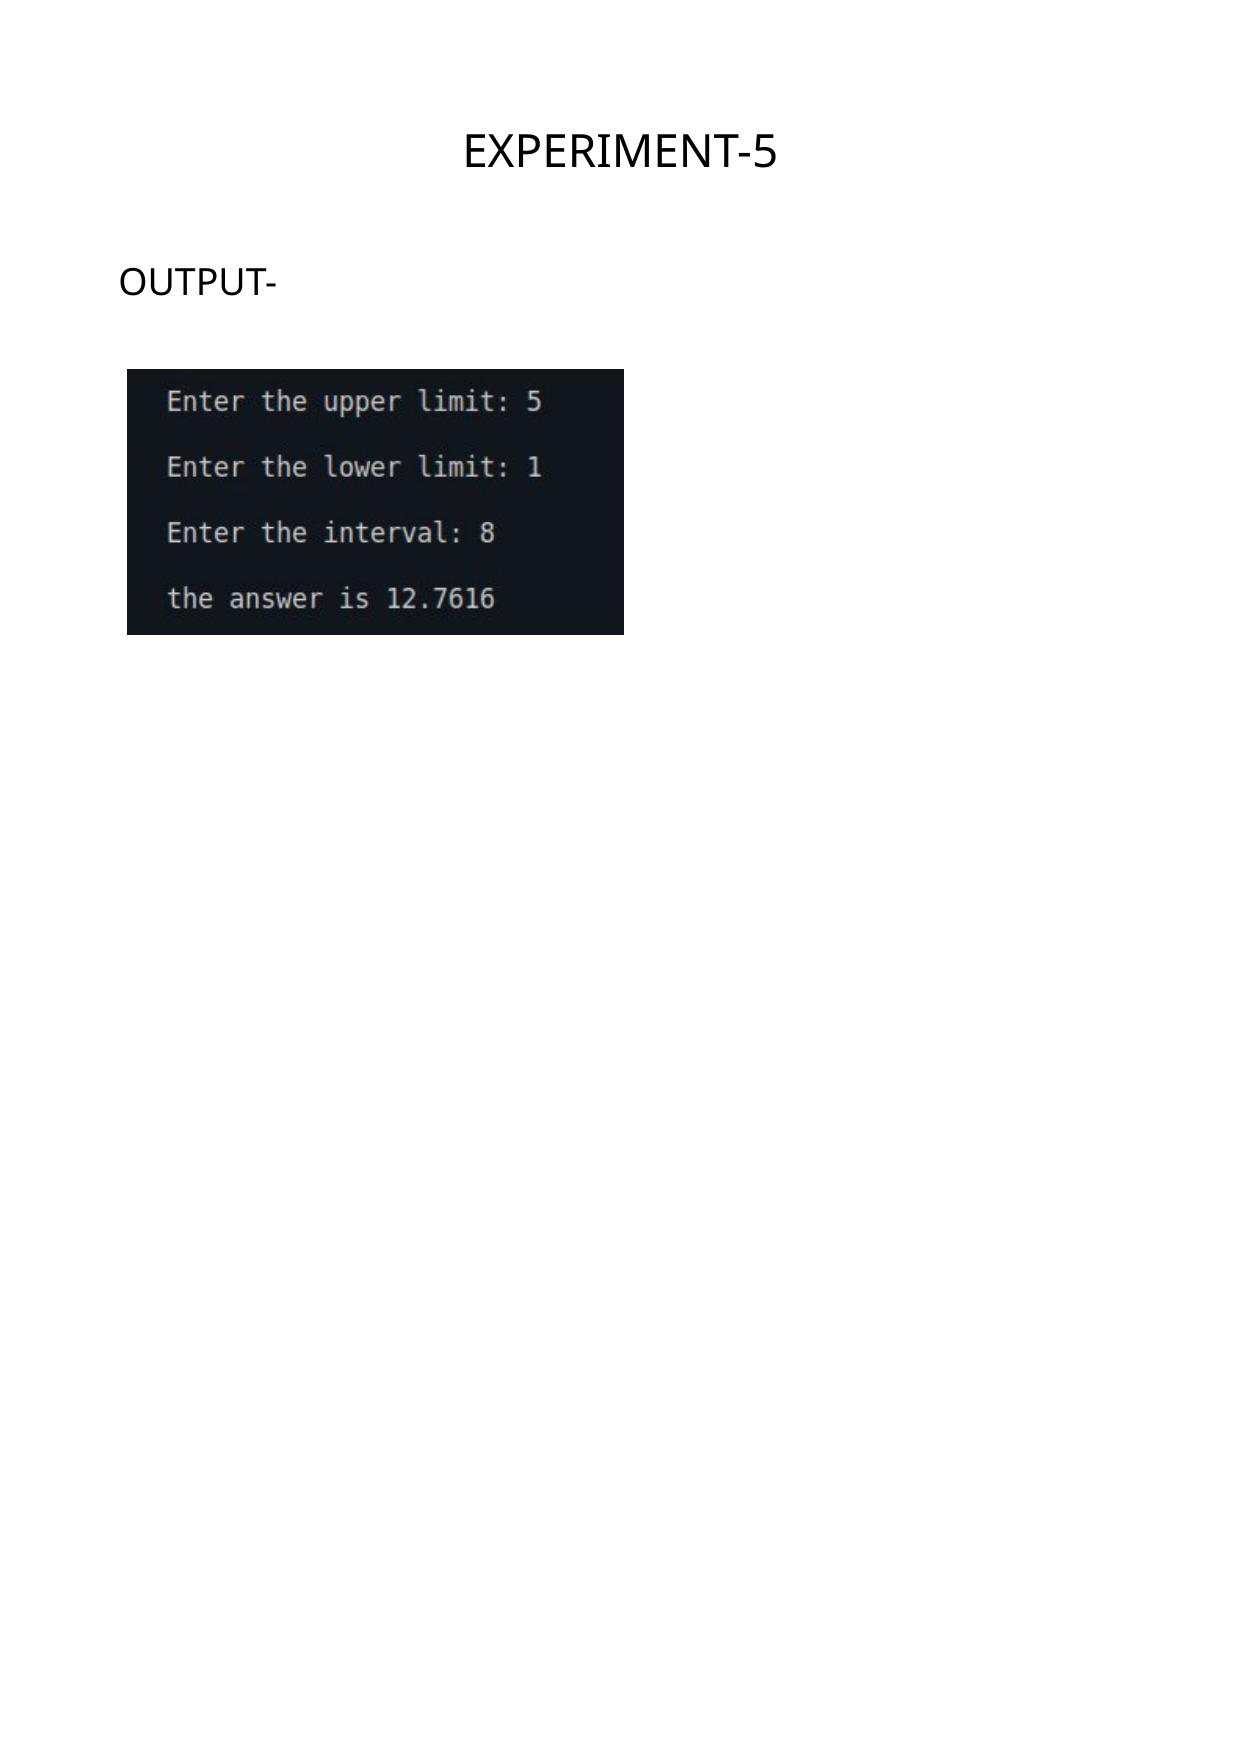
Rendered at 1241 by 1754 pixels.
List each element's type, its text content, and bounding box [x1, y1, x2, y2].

text OUTPUT- [118, 255, 1122, 306]
picture [127, 369, 624, 635]
